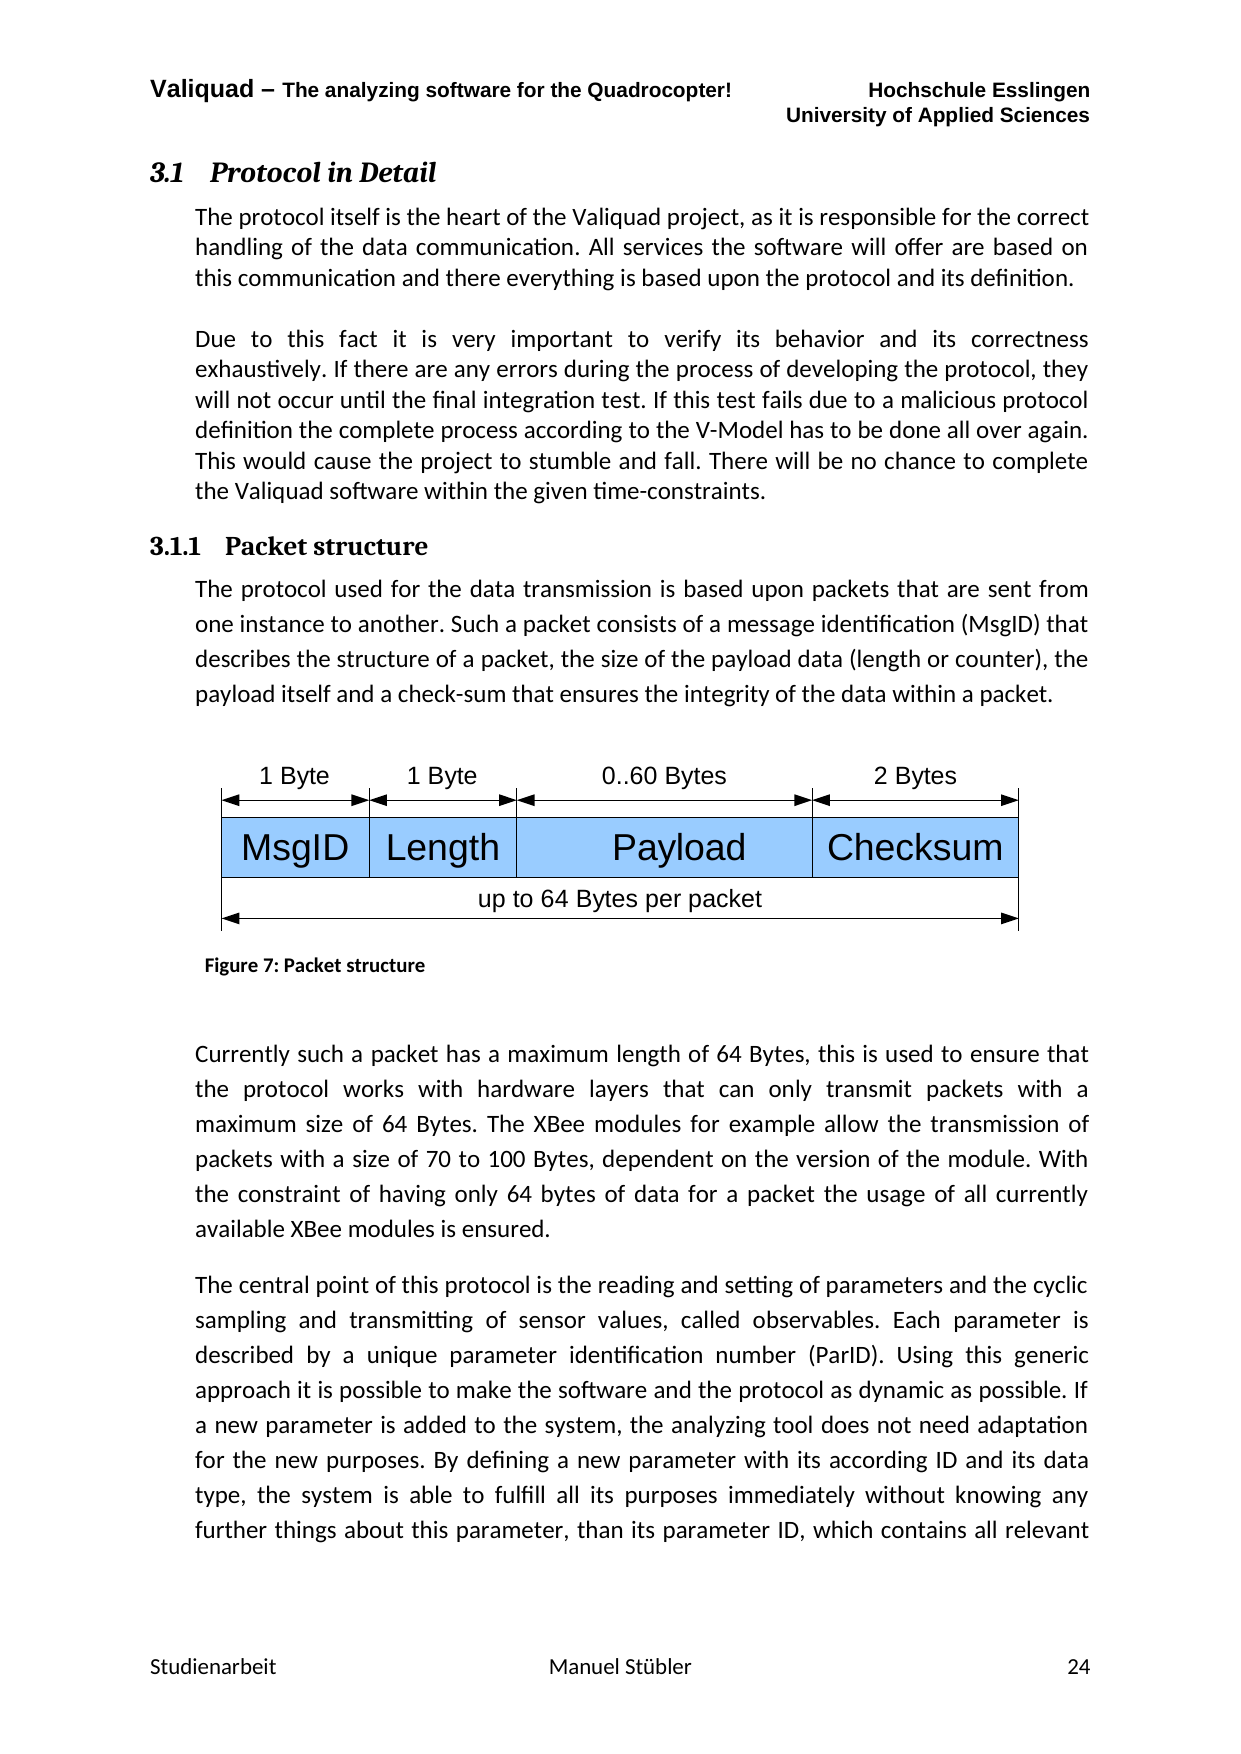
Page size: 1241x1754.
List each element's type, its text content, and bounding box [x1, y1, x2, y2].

subtitle Protocol in Detail [150, 156, 1090, 189]
text The central point of this protocol is the reading and setting of parameters and the cyclic sampling and transmitting of sensor values, called observables. Each parameter is described by a unique parameter identification number (ParID). Using this generic approach it is possible to make the software and the protocol as dynamic as possible. If a new parameter is added to the system, the analyzing tool does not need adaptation for the new purposes. By defining a new parameter with its according ID and its data type, the system is able to fulfill all its purposes immediately without knowing any further things about this parameter, than its parameter ID, which contains all relevant [195, 1269, 1090, 1544]
text The protocol itself is the heart of the Valiquad project, as it is responsible for the correct handling of the data communication. All services the software will offer are based on this communication and there everything is based upon the protocol and its definition. [195, 201, 1090, 292]
text The protocol used for the data transmission is based upon packets that are sent from one instance to another. Such a packet consists of a message identification (MsgID) that describes the structure of a packet, the size of the payload data (length or counter), the payload itself and a check-sum that ensures the integrity of the data within a packet. [195, 573, 1090, 708]
text Figure 7: Packet structure [204, 733, 1036, 978]
text Due to this fact it is very important to verify its behavior and its correctness exhaustively. If there are any errors during the process of developing the protocol, they will not occur until the final integration test. If this test fails due to a malicious protocol definition the complete process according to the V-Model has to be done all over again. This would cause the project to stumble and fall. There will be no chance to complete the Valiquad software within the given time-constraints. [195, 323, 1090, 506]
text Currently such a packet has a maximum length of 64 Bytes, this is used to ensure that the protocol works with hardware layers that can only transmit packets with a maximum size of 64 Bytes. The XBee modules for example allow the transmission of packets with a size of 70 to 100 Bytes, dependent on the version of the module. With the constraint of having only 64 bytes of data for a packet the usage of all currently available XBee modules is ensured. [195, 1038, 1090, 1243]
subtitle Packet structure [150, 531, 1090, 562]
